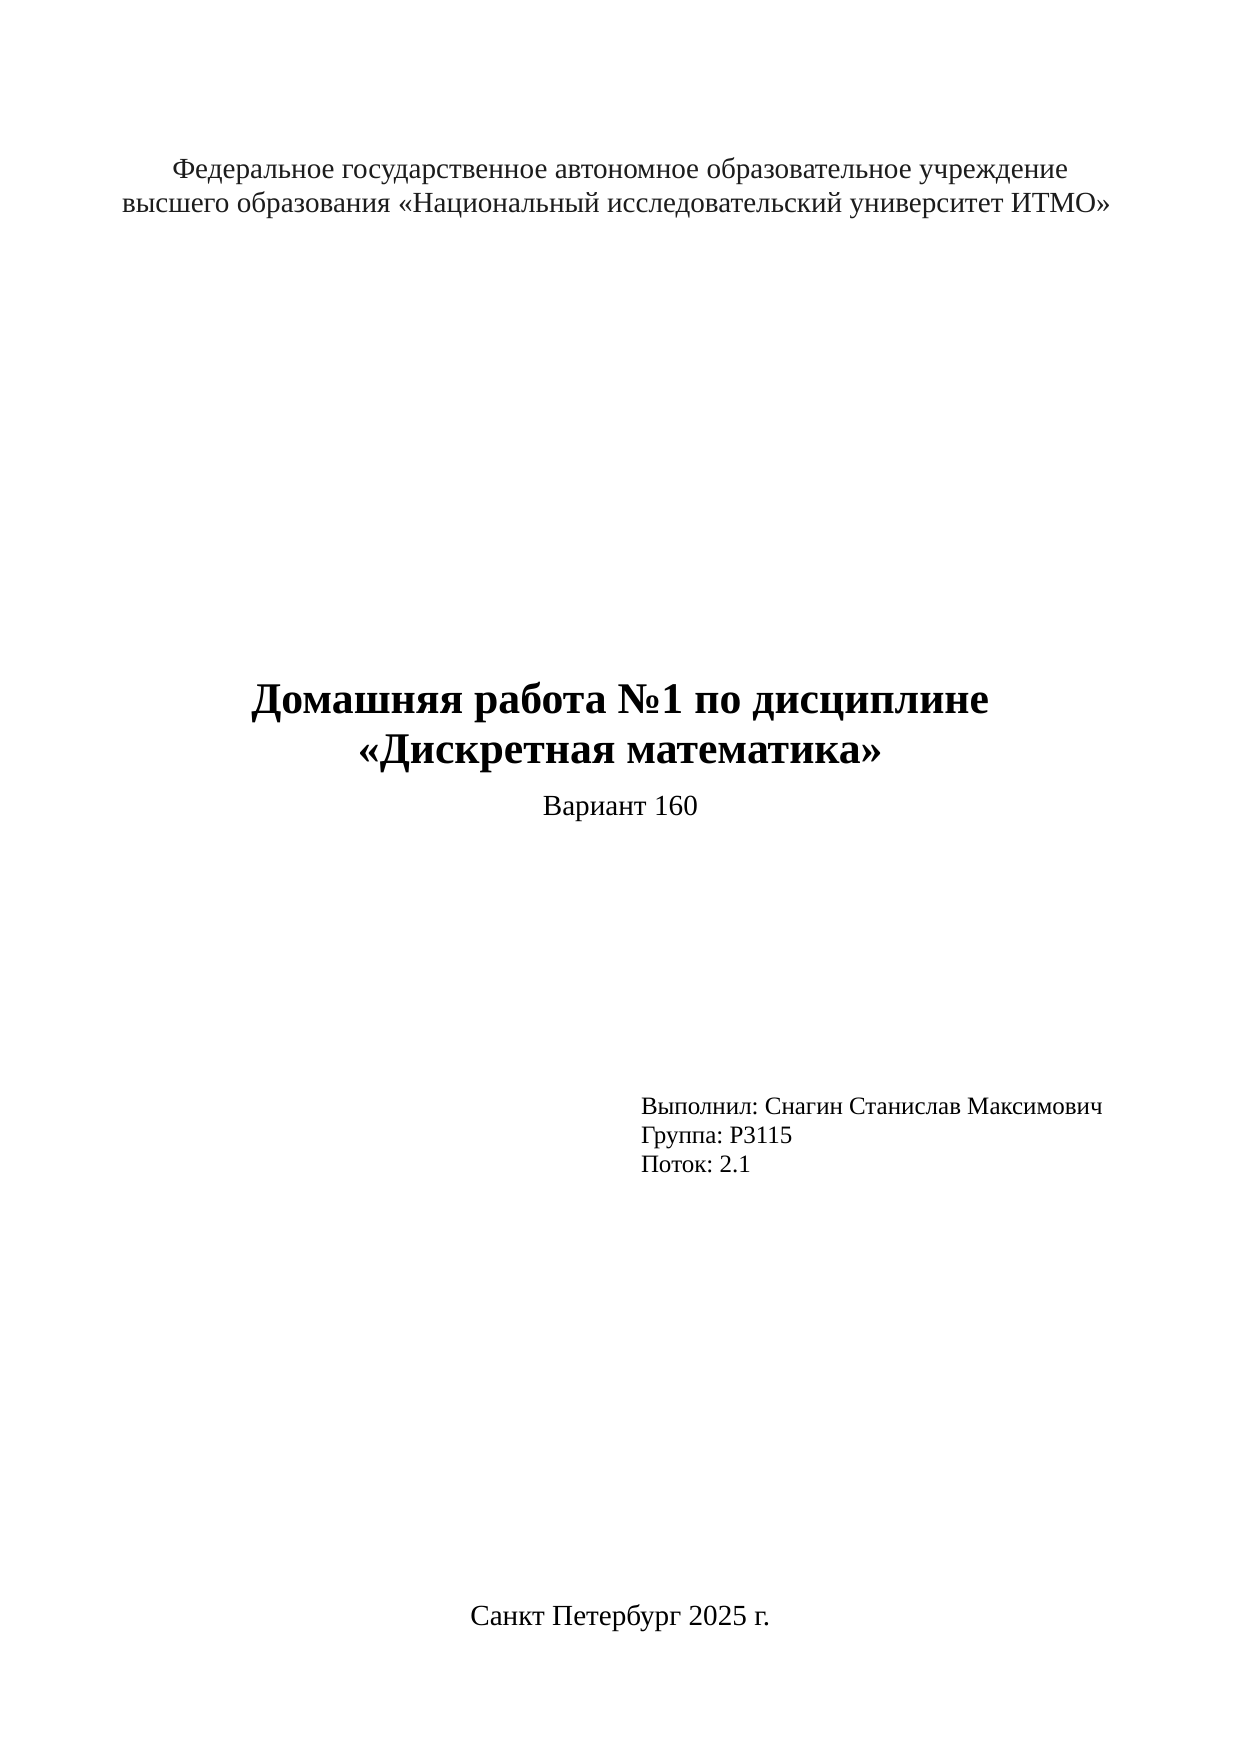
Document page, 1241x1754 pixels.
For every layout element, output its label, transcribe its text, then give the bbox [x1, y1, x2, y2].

text Группа: Р3115 Поток: 2.1 [493, 1120, 1122, 1178]
text Вариант 160 [118, 788, 1122, 821]
text Выполнил: Снагин Станислав Максимович [493, 1091, 1122, 1120]
text Санкт Петербург 2025 г. [118, 1598, 1122, 1631]
text Домашняя работа №1 по дисциплине «Дискретная математика» [118, 672, 1122, 773]
text Федеральное государственное автономное образовательное учреждение высшего образования «Национальный исследовательский университет ИТМО» [118, 152, 1122, 219]
